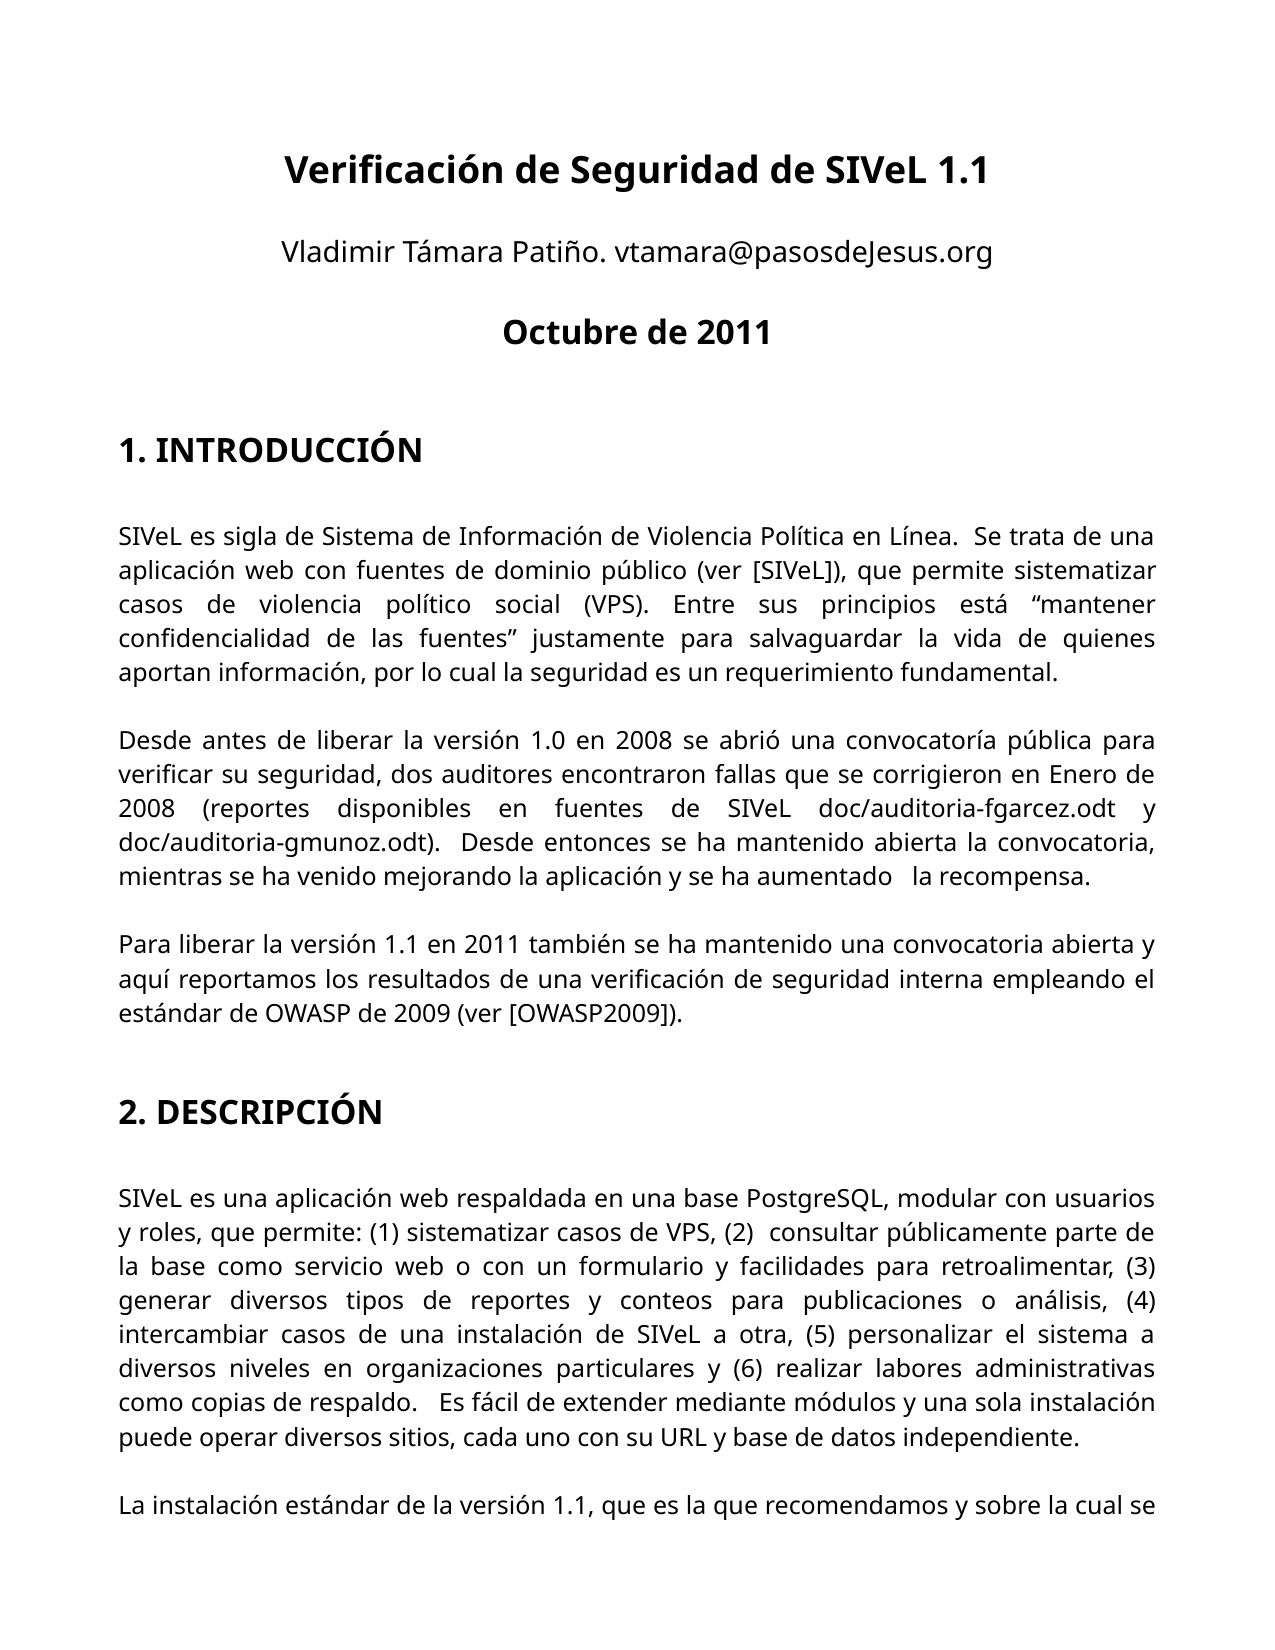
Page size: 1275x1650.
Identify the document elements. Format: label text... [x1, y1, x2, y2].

text SIVeL es sigla de Sistema de Información de Violencia Política en Línea. Se trata de una aplicación web con fuentes de dominio público (ver [SIVeL]), que permite sistematizar casos de violencia político social (VPS). Entre sus principios está “mantener confidencialidad de las fuentes” justamente para salvaguardar la vida de quienes aportan información, por lo cual la seguridad es un requerimiento fundamental. [118, 518, 1157, 689]
text La instalación estándar de la versión 1.1, que es la que recomendamos y sobre la cual se [118, 1487, 1157, 1521]
subtitle 2. DESCRIPCIÓN [118, 1088, 1157, 1134]
subtitle Octubre de 2011 [118, 309, 1157, 354]
subtitle Vladimir Támara Patiño. vtamara@pasosdeJesus.org [118, 232, 1157, 271]
title Verificación de Seguridad de SIVeL 1.1 [118, 143, 1157, 194]
subtitle 1. INTRODUCCIÓN [118, 426, 1157, 472]
text Para liberar la versión 1.1 en 2011 también se ha mantenido una convocatoria abierta y aquí reportamos los resultados de una verificación de seguridad interna empleando el estándar de OWASP de 2009 (ver [OWASP2009]). [118, 927, 1157, 1029]
text Desde antes de liberar la versión 1.0 en 2008 se abrió una convocatoría pública para verificar su seguridad, dos auditores encontraron fallas que se corrigieron en Enero de 2008 (reportes disponibles en fuentes de SIVeL doc/auditoria-fgarcez.odt y doc/auditoria-gmunoz.odt). Desde entonces se ha mantenido abierta la convocatoria, mientras se ha venido mejorando la aplicación y se ha aumentado la recompensa. [118, 723, 1157, 893]
text SIVeL es una aplicación web respaldada en una base PostgreSQL, modular con usuarios y roles, que permite: (1) sistematizar casos de VPS, (2) consultar públicamente parte de la base como servicio web o con un formulario y facilidades para retroalimentar, (3) generar diversos tipos de reportes y conteos para publicaciones o análisis, (4) intercambiar casos de una instalación de SIVeL a otra, (5) personalizar el sistema a diversos niveles en organizaciones particulares y (6) realizar labores administrativas como copias de respaldo. Es fácil de extender mediante módulos y una sola instalación puede operar diversos sitios, cada uno con su URL y base de datos independiente. [118, 1181, 1157, 1453]
